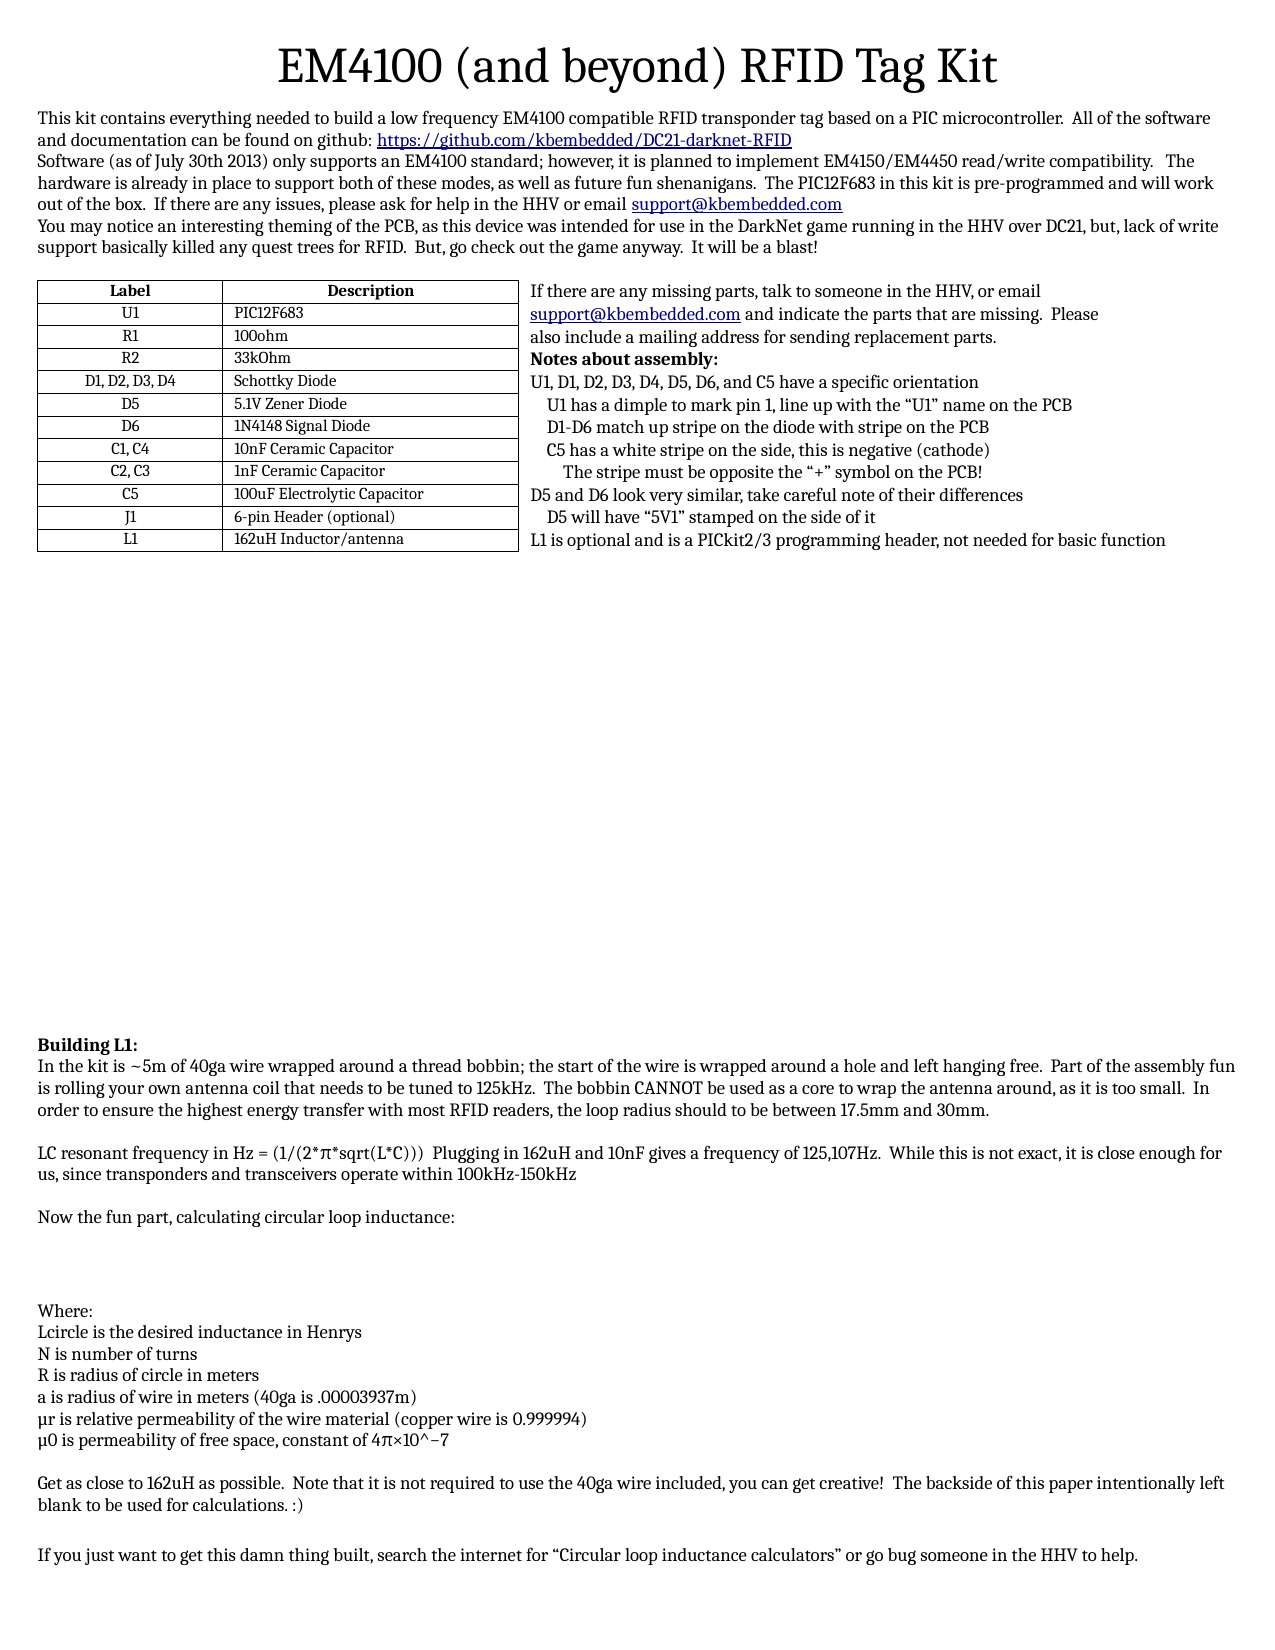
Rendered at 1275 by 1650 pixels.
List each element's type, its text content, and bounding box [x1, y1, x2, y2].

table_cell L1 [38, 530, 222, 551]
table_cell 6-pin Header (optional) [223, 507, 518, 529]
table_cell D5 [38, 394, 222, 416]
table_header Description [223, 281, 518, 303]
table_cell 1N4148 Signal Diode [223, 417, 518, 438]
table_cell 100uF Electrolytic Capacitor [223, 485, 518, 506]
text Software (as of July 30th 2013) only supports an EM4100 standard; however, it is planned to implement EM4150/EM4450 read/write compatibility. The hardware is already in place to support both of these modes, as well as future fun shenanigans. The PIC12F683 in this kit is pre-programmed and will work out of the box. If there are any issues, please ask for help in the HHV or email support@kbembedded.com [37, 151, 1237, 215]
table_cell R2 [38, 349, 222, 370]
table_cell D6 [38, 417, 222, 438]
text EM4100 (and beyond) RFID Tag Kit [37, 37, 1237, 95]
text In the kit is ~5m of 40ga wire wrapped around a thread bobbin; the start of the wire is wrapped around a hole and left hanging free. Part of the assembly fun is rolling your own antenna coil that needs to be tuned to 125kHz. The bobbin CANNOT be used as a core to wrap the antenna around, as it is too small. In order to ensure the highest energy transfer with most RFID readers, the loop radius should to be between 17.5mm and 30mm. [37, 1056, 1237, 1121]
table_cell D1, D2, D3, D4 [38, 371, 222, 393]
table_cell D5 and D6 look very similar, take careful note of their differences [519, 484, 1236, 506]
text LC resonant frequency in Hz = (1/(2*π*sqrt(L*C))) Plugging in 162uH and 10nF gives a frequency of 125,107Hz. While this is not exact, it is close enough for us, since transponders and transceivers operate within 100kHz-150kHz [37, 1142, 1237, 1185]
text Lcircle is the desired inductance in Henrys [37, 1322, 1237, 1343]
text This kit contains everything needed to build a low frequency EM4100 compatible RFID transponder tag based on a PIC microcontroller. All of the software and documentation can be found on github: https://github.com/kbembedded/DC21-darknet-RFID [37, 107, 1237, 151]
text R is radius of circle in meters [37, 1365, 1237, 1387]
table_header If there are any missing parts, talk to someone in the HHV, or email [519, 280, 1236, 303]
text a is radius of wire in meters (40ga is .00003937m) [37, 1387, 1237, 1408]
table_header Label [38, 281, 222, 303]
table_cell Schottky Diode [223, 371, 518, 393]
table_cell 162uH Inductor/antenna [223, 530, 518, 551]
table_cell J1 [38, 507, 222, 529]
table_cell D1-D6 match up stripe on the diode with stripe on the PCB [519, 416, 1236, 438]
text Where: [37, 1300, 1237, 1322]
table_cell R1 [38, 326, 222, 348]
text Get as close to 162uH as possible. Note that it is not required to use the 40ga wire included, you can get creative! The backside of this paper intentionally left blank to be used for calculations. :) [37, 1473, 1237, 1516]
text µr is relative permeability of the wire material (copper wire is 0.999994) [37, 1408, 1237, 1430]
table_cell C5 has a white stripe on the side, this is negative (cathode) [519, 438, 1236, 461]
table_cell The stripe must be opposite the “+” symbol on the PCB! [519, 461, 1236, 483]
table_cell U1 [38, 304, 222, 325]
table_cell 33kOhm [223, 349, 518, 370]
table_cell C1, C4 [38, 439, 222, 461]
table_cell D5 will have “5V1” stamped on the side of it [519, 506, 1236, 529]
table_cell C2, C3 [38, 462, 222, 483]
table_cell 100ohm [223, 326, 518, 348]
table_cell PIC12F683 [223, 304, 518, 325]
text Building L1: [37, 574, 1237, 1056]
text If you just want to get this damn thing built, search the internet for “Circular loop inductance calculators” or go bug someone in the HHV to help. [37, 1545, 1237, 1566]
table_cell also include a mailing address for sending replacement parts. [519, 325, 1236, 348]
text N is number of turns [37, 1343, 1237, 1365]
table_cell support@kbembedded.com and indicate the parts that are missing. Please [519, 303, 1236, 325]
text You may notice an interesting theming of the PCB, as this device was intended for use in the DarkNet game running in the HHV over DC21, but, lack of write support basically killed any quest trees for RFID. But, go check out the game anyway. It will be a blast! [37, 215, 1237, 258]
text µ0 is permeability of free space, constant of 4π×10^−7 [37, 1430, 1237, 1451]
table_cell U1, D1, D2, D3, D4, D5, D6, and C5 have a specific orientation [519, 370, 1236, 393]
table_cell 1nF Ceramic Capacitor [223, 462, 518, 483]
table_cell C5 [38, 485, 222, 506]
table_cell U1 has a dimple to mark pin 1, line up with the “U1” name on the PCB [519, 393, 1236, 416]
table_cell Notes about assembly: [519, 348, 1236, 370]
table_cell L1 is optional and is a PICkit2/3 programming header, not needed for basic function [519, 529, 1236, 551]
table_cell 10nF Ceramic Capacitor [223, 439, 518, 461]
text Now the fun part, calculating circular loop inductance: [37, 1207, 1237, 1228]
table_cell 5.1V Zener Diode [223, 394, 518, 416]
